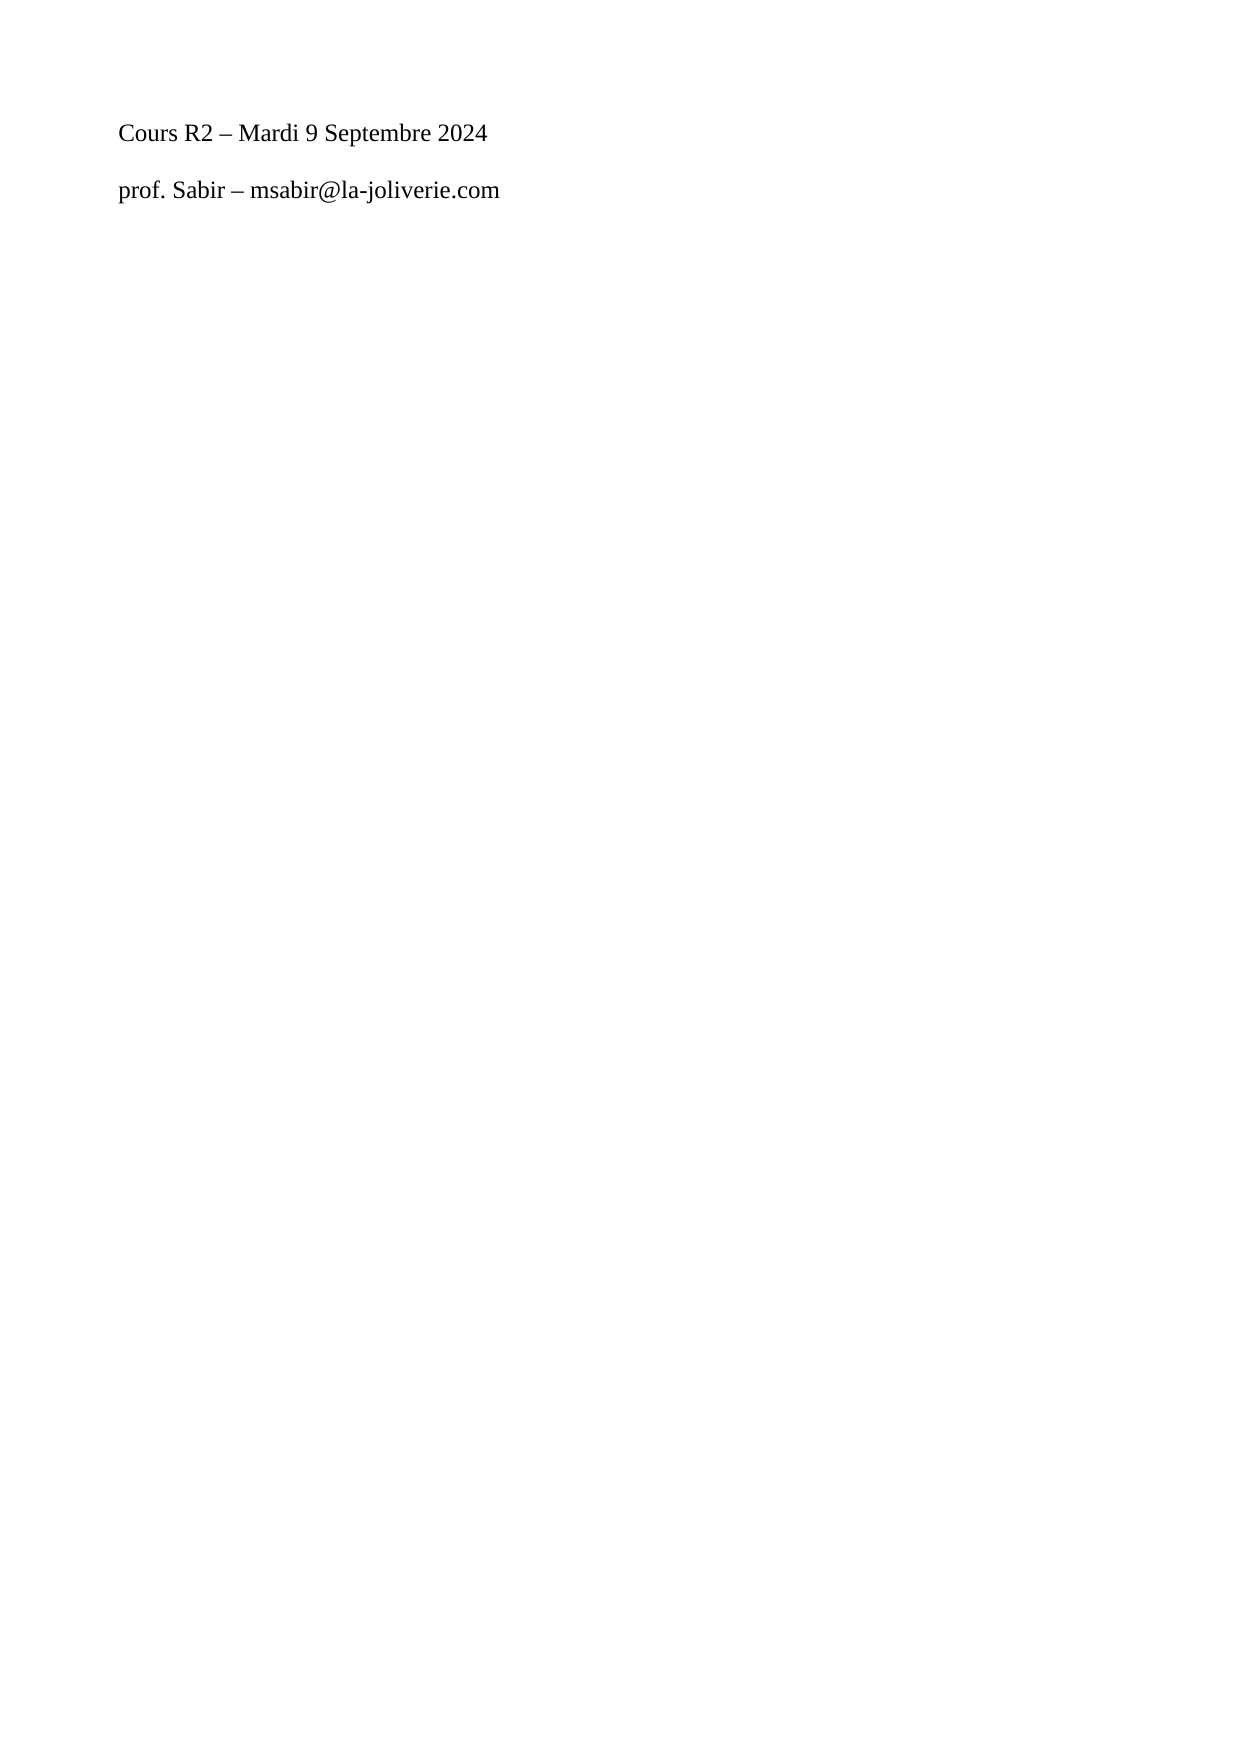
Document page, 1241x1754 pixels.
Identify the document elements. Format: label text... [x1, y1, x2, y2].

text prof. Sabir – msabir@la-joliverie.com [118, 176, 1122, 204]
text Cours R2 – Mardi 9 Septembre 2024 [118, 118, 1122, 147]
